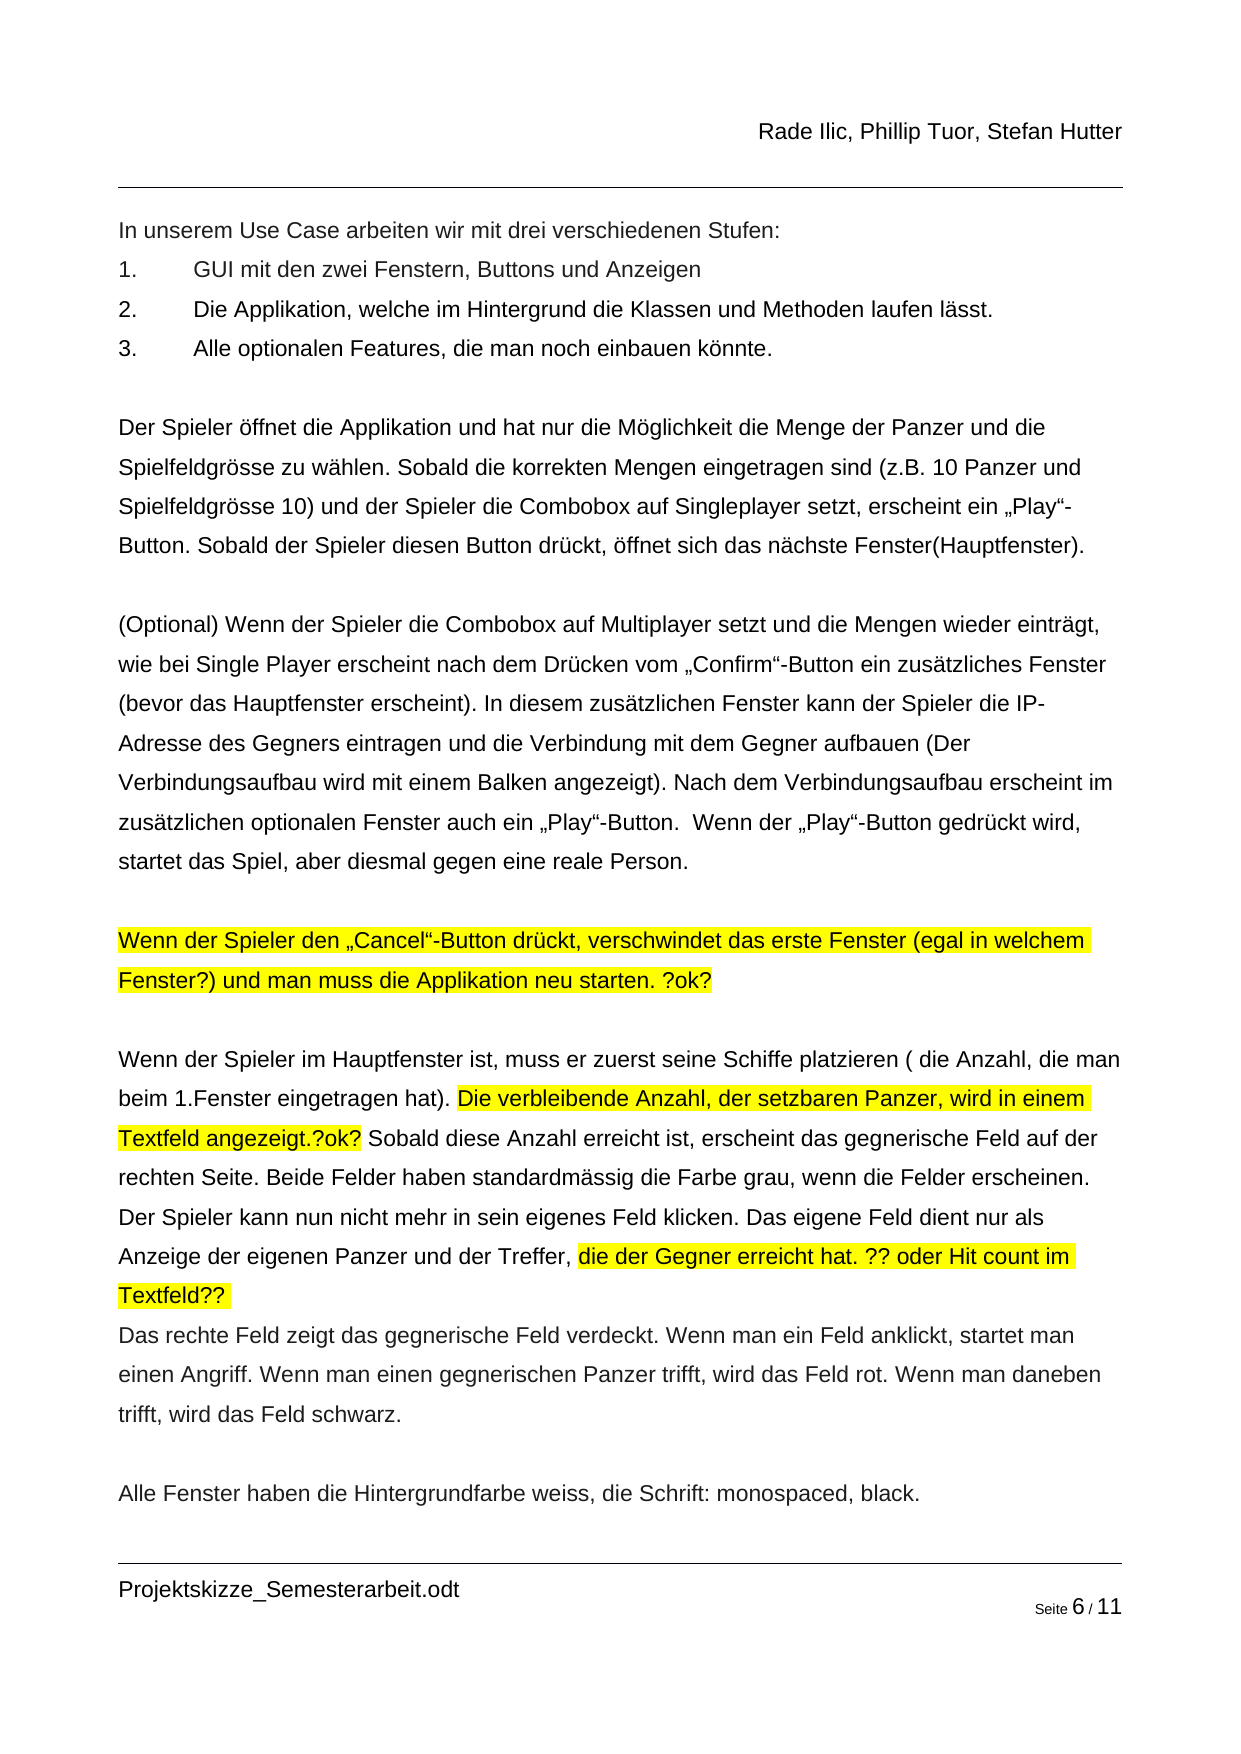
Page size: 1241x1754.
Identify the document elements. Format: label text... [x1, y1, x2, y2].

list Der Spieler öffnet die Applikation und hat nur die Möglichkeit die Menge der Panzer und die Spielfeldgrösse zu wählen. Sobald die korrekten Mengen eingetragen sind (z.B. 10 Panzer und Spielfeldgrösse 10) und der Spieler die Combobox auf Singleplayer setzt, erscheint ein „Play“-Button. Sobald der Spieler diesen Button drückt, öffnet sich das nächste Fenster(Hauptfenster). [118, 414, 1122, 559]
list Die Applikation, welche im Hintergrund die Klassen und Methoden laufen lässt. [118, 296, 1122, 322]
text Wenn der Spieler den „Cancel“-Button drückt, verschwindet das erste Fenster (egal in welchem Fenster?) und man muss die Applikation neu starten. ?ok? [118, 927, 1122, 993]
list Alle optionalen Features, die man noch einbauen könnte. [118, 335, 1122, 361]
text In unserem Use Case arbeiten wir mit drei verschiedenen Stufen: [118, 217, 1122, 243]
text Der Spieler kann nun nicht mehr in sein eigenes Feld klicken. Das eigene Feld dient nur als Anzeige der eigenen Panzer und der Treffer, die der Gegner erreicht hat. ?? oder Hit count im Textfeld?? [118, 1203, 1122, 1309]
list GUI mit den zwei Fenstern, Buttons und Anzeigen [118, 256, 1122, 282]
text Alle Fenster haben die Hintergrundfarbe weiss, die Schrift: monospaced, black. [118, 1480, 1122, 1506]
text Das rechte Feld zeigt das gegnerische Feld verdeckt. Wenn man ein Feld anklickt, startet man einen Angriff. Wenn man einen gegnerischen Panzer trifft, wird das Feld rot. Wenn man daneben trifft, wird das Feld schwarz. [118, 1322, 1122, 1427]
list (Optional) Wenn der Spieler die Combobox auf Multiplayer setzt und die Mengen wieder einträgt, wie bei Single Player erscheint nach dem Drücken vom „Confirm“-Button ein zusätzliches Fenster (bevor das Hauptfenster erscheint). In diesem zusätzlichen Fenster kann der Spieler die IP-Adresse des Gegners eintragen und die Verbindung mit dem Gegner aufbauen (Der Verbindungsaufbau wird mit einem Balken angezeigt). Nach dem Verbindungsaufbau erscheint im zusätzlichen optionalen Fenster auch ein „Play“-Button. Wenn der „Play“-Button gedrückt wird, startet das Spiel, aber diesmal gegen eine reale Person. [118, 611, 1122, 874]
text Wenn der Spieler im Hauptfenster ist, muss er zuerst seine Schiffe platzieren ( die Anzahl, die man beim 1.Fenster eingetragen hat). Die verbleibende Anzahl, der setzbaren Panzer, wird in einem Textfeld angezeigt.?ok? Sobald diese Anzahl erreicht ist, erscheint das gegnerische Feld auf der rechten Seite. Beide Felder haben standardmässig die Farbe grau, wenn die Felder erscheinen. [118, 1046, 1122, 1190]
